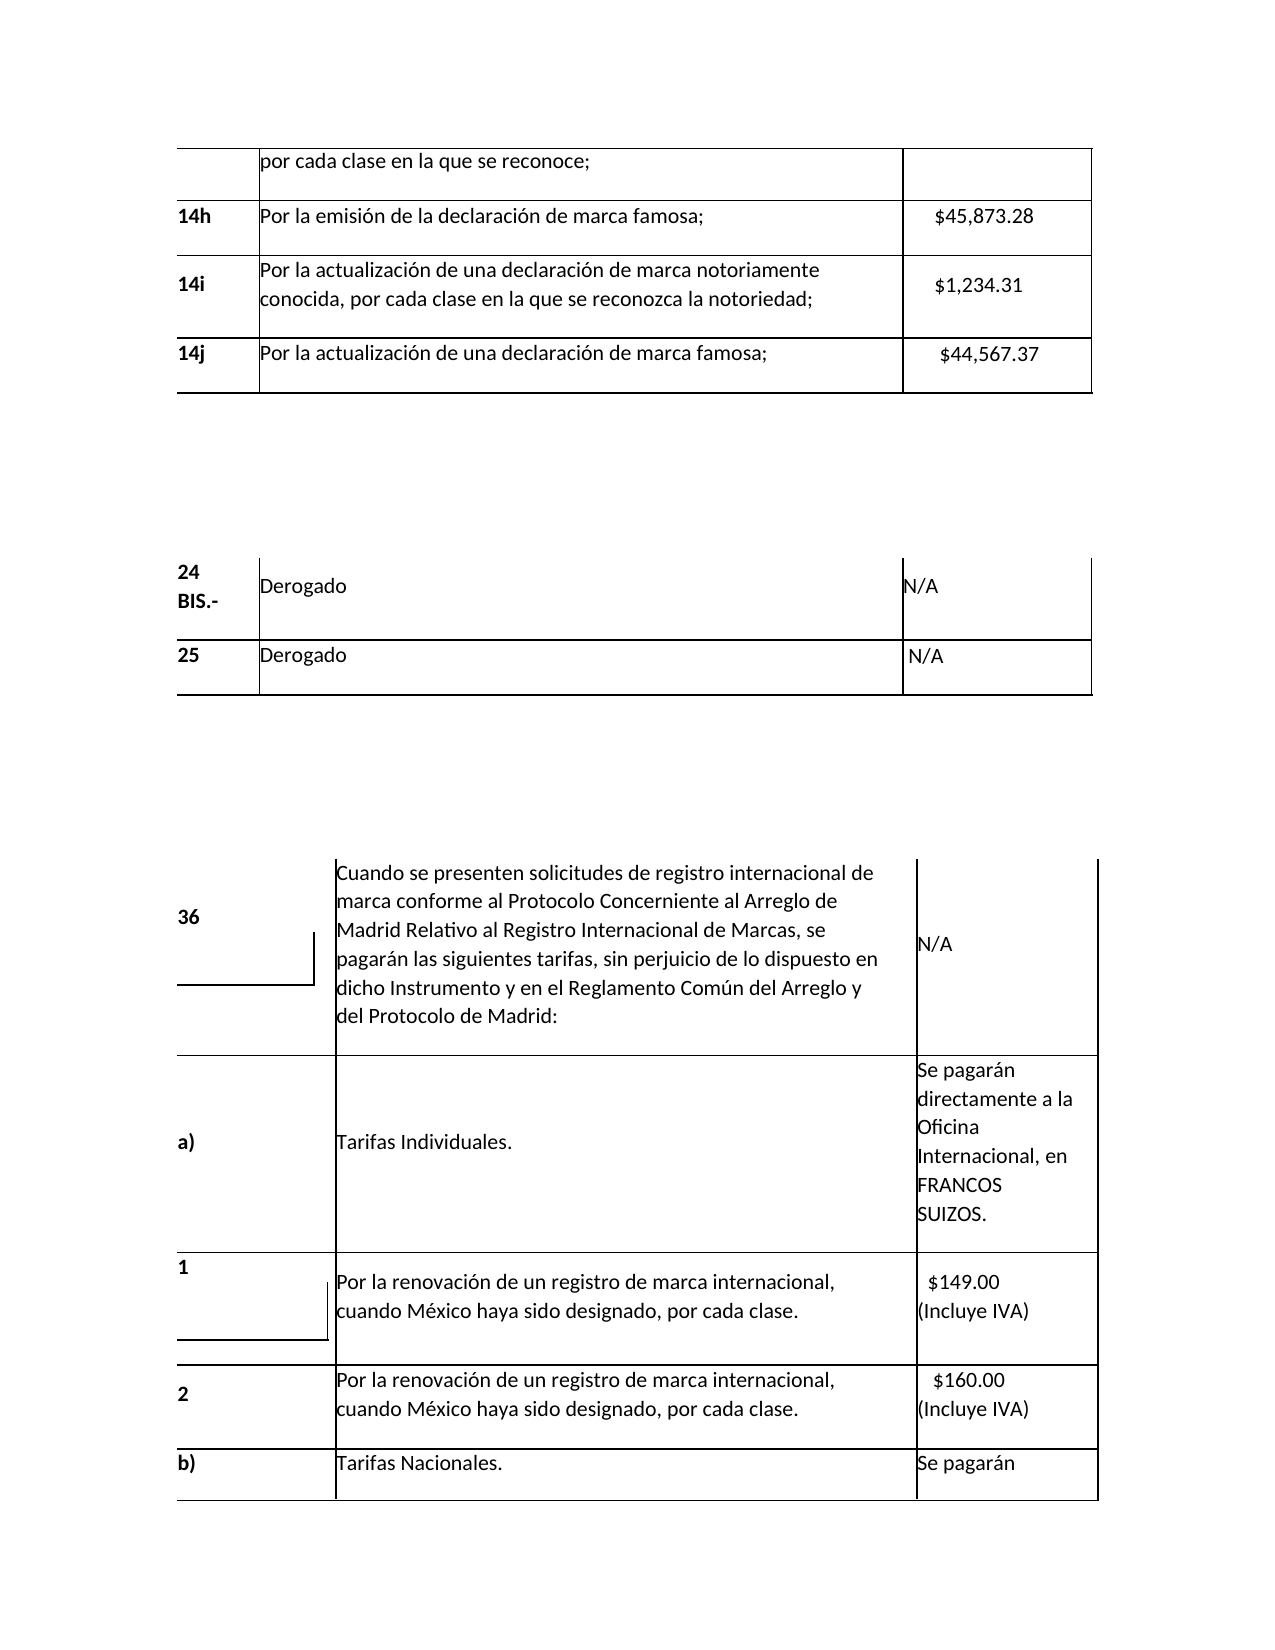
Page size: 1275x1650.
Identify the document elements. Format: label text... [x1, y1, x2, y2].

table_cell 1 [177, 1253, 335, 1364]
table_header Derogado [260, 558, 902, 639]
table_cell $45,873.28 [904, 201, 1091, 255]
table_cell a) [177, 1056, 335, 1252]
table_header [177, 1282, 327, 1339]
table_header N/A [904, 558, 1091, 639]
table_header 36 [177, 859, 335, 1054]
table_cell Por la emisión de la declaración de marca famosa; [260, 201, 902, 255]
table_cell 14h [177, 201, 259, 255]
table_cell b) [177, 1450, 335, 1499]
table_cell $160.00 (Incluye IVA) [918, 1366, 1097, 1448]
table_header [904, 149, 1091, 200]
table_cell Por la actualización de una declaración de marca notoriamente conocida, por cada clase en la que se reconozca la notoriedad; [260, 256, 902, 337]
table_header N/A [918, 859, 1097, 1054]
table_cell Por la renovación de un registro de marca internacional, cuando México haya sido designado, por cada clase. [337, 1253, 916, 1364]
table_cell Por la actualización de una declaración de marca famosa; [260, 339, 902, 392]
table_cell Se pagarán [918, 1450, 1097, 1499]
table_cell Derogado [260, 641, 902, 694]
table_cell N/A [904, 641, 1091, 694]
table_header Cuando se presenten solicitudes de registro internacional de marca conforme al Protocolo Concerniente al Arreglo de Madrid Relativo al Registro Internacional de Marcas, se pagarán las siguientes tarifas, sin perjuicio de lo dispuesto en dicho Instrumento y en el Reglamento Común del Arreglo y del Protocolo de Madrid: [337, 859, 916, 1054]
table_cell 2 [177, 1366, 335, 1448]
table_cell $149.00 (Incluye IVA) [918, 1253, 1097, 1364]
table_cell Por la renovación de un registro de marca internacional, cuando México haya sido designado, por cada clase. [337, 1366, 916, 1448]
table_cell 14j [177, 339, 259, 392]
table_cell 25 [177, 641, 259, 694]
table_header por cada clase en la que se reconoce; [260, 149, 902, 200]
table_cell Tarifas Nacionales. [337, 1450, 916, 1499]
table_cell $1,234.31 [904, 256, 1091, 337]
table_header [177, 149, 259, 200]
table_cell Tarifas Individuales. [337, 1056, 916, 1252]
table_header 24 BIS.- [177, 558, 259, 639]
table_cell $44,567.37 [904, 339, 1091, 392]
table_cell Se pagarán directamente a la Oficina Internacional, en FRANCOS SUIZOS. [918, 1056, 1097, 1252]
table_header [177, 932, 313, 984]
table_cell 14i [177, 256, 259, 337]
